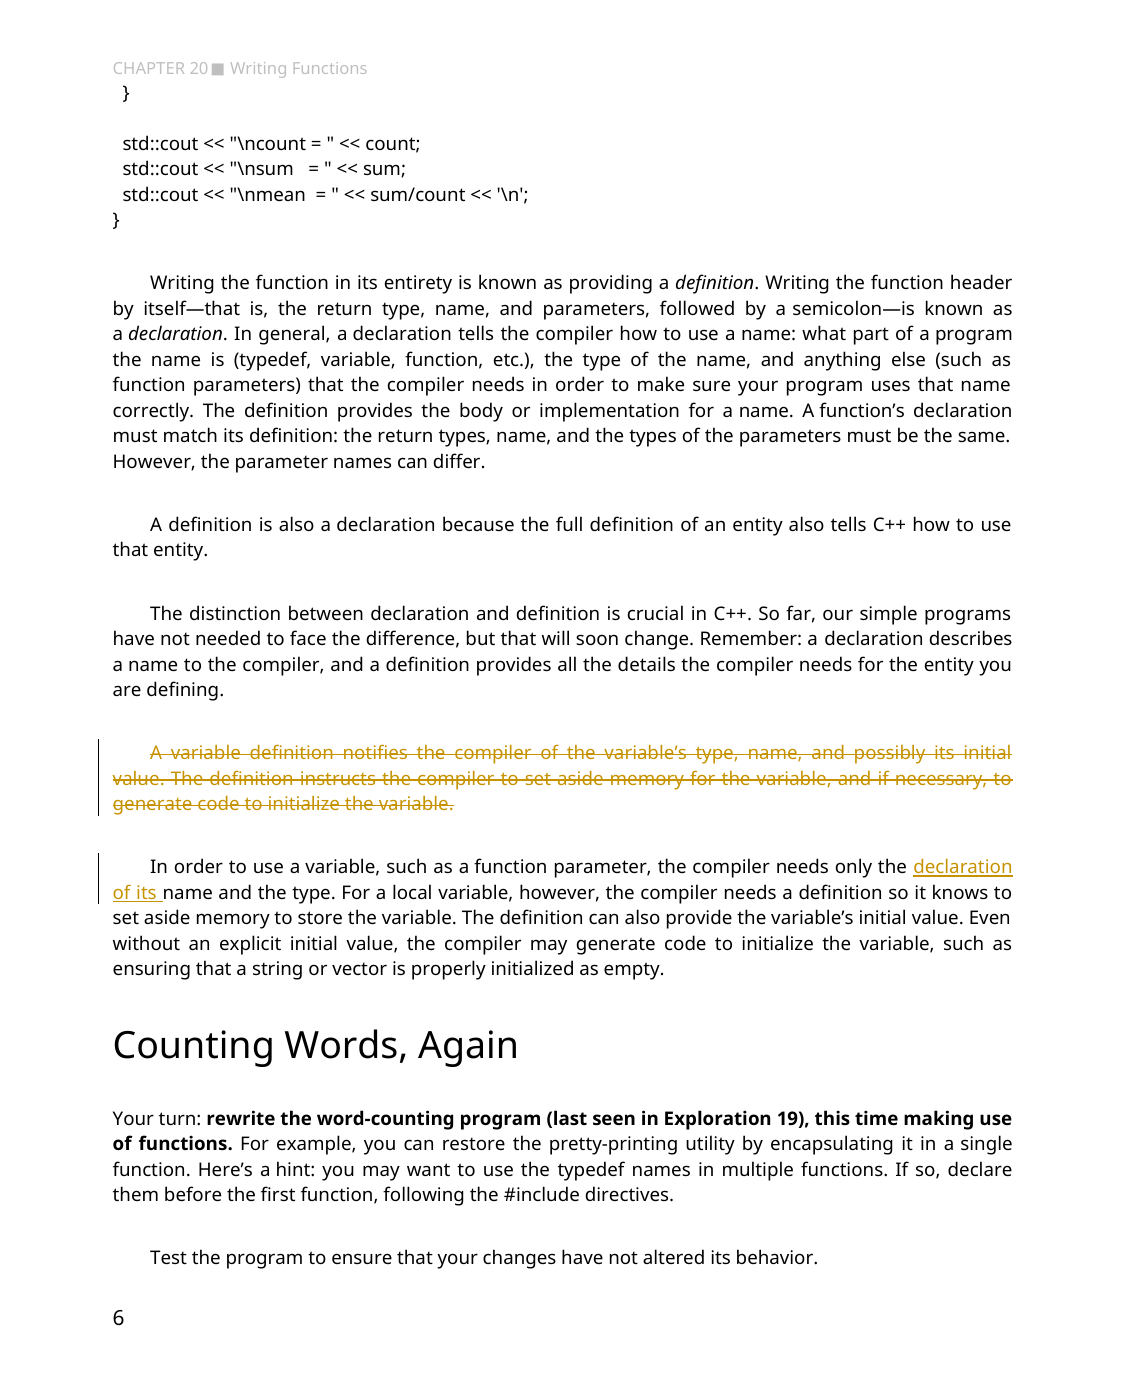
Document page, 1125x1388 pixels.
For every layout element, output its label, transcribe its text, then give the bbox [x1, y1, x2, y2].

text std::cout << "\ncount = " << count; [112, 130, 1012, 156]
text Your turn: rewrite the word-counting program (last seen in Exploration 19), this time making use of functions. For example, you can restore the pretty-printing utility by encapsulating it in a single function. Here’s a hint: you may want to use the typedef names in multiple functions. If so, declare them before the first function, following the #include directives. [112, 1105, 1012, 1207]
text The distinction between declaration and definition is crucial in C++. So far, our simple programs have not needed to face the difference, but that will soon change. Remember: a declaration describes a name to the compiler, and a definition provides all the details the compiler needs for the entity you are defining. [112, 600, 1012, 702]
text A definition is also a declaration because the full definition of an entity also tells C++ how to use that entity. [112, 511, 1012, 562]
text In order to use a variable, such as a function parameter, the compiler needs only the declaration of its name and the type. For a local variable, however, the compiler needs a definition so it knows to set aside memory to store the variable. The definition can also provide the variable’s initial value. Even without an explicit initial value, the compiler may generate code to initialize the variable, such as ensuring that a string or vector is properly initialized as empty. [112, 739, 1012, 779]
text } [112, 79, 1012, 104]
text std::cout << "\nmean = " << sum/count << '\n'; [112, 181, 1012, 207]
text Writing the function in its entirety is known as providing a definition. Writing the function header by itself—that is, the return type, name, and parameters, followed by a semicolon—is known as a declaration. In general, a declaration tells the compiler how to use a name: what part of a program the name is (typedef, variable, function, etc.), the type of the name, and anything else (such as function parameters) that the compiler needs in order to make sure your program uses that name correctly. The definition provides the body or implementation for a name. A function’s declaration must match its definition: the return types, name, and the types of the parameters must be the same. However, the parameter names can differ. [112, 269, 1012, 474]
text std::cout << "\nsum = " << sum; [112, 156, 1012, 181]
text } [112, 207, 1012, 232]
subtitle Counting Words, Again [112, 1018, 1012, 1069]
text Test the program to ensure that your changes have not altered its behavior. [112, 1244, 1012, 1270]
text In order to use a variable, such as a function parameter, the compiler needs only the declaration of its name and the type. For a local variable, however, the compiler needs a definition so it knows to set aside memory to store the variable. The definition can also provide the variable’s initial value. Even without an explicit initial value, the compiler may generate code to initialize the variable, such as ensuring that a string or vector is properly initialized as empty. [112, 780, 1012, 981]
